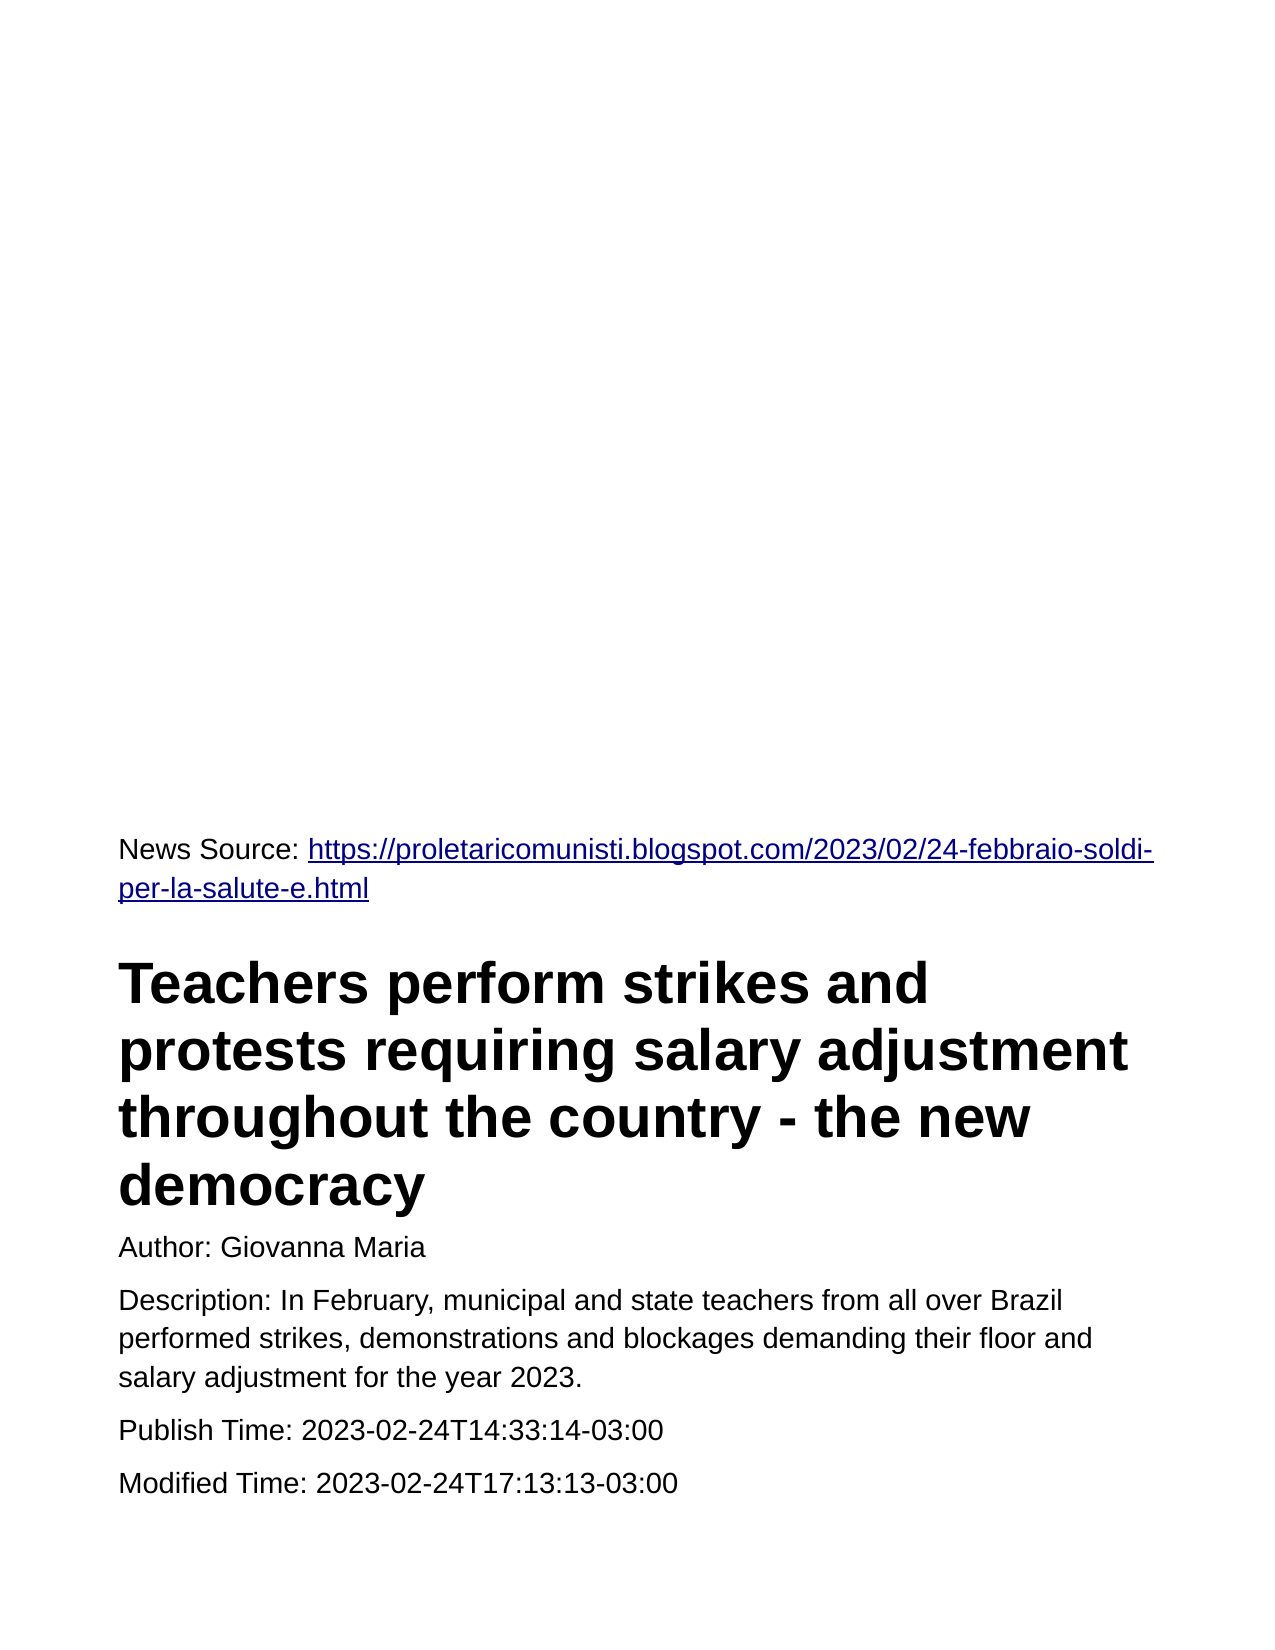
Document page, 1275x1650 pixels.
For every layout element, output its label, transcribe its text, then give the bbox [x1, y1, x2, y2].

subtitle Teachers perform strikes and protests requiring salary adjustment throughout the country - the new democracy [118, 949, 1157, 1217]
text Author: Giovanna Maria [118, 1230, 1157, 1263]
text Modified Time: 2023-02-24T17:13:13-03:00 [118, 1466, 1157, 1500]
text News Source: https://proletaricomunisti.blogspot.com/2023/02/24-febbraio-soldi-per-la-salute-e.html [118, 832, 1157, 904]
text Publish Time: 2023-02-24T14:33:14-03:00 [118, 1413, 1157, 1447]
text Description: In February, municipal and state teachers from all over Brazil performed strikes, demonstrations and blockages demanding their floor and salary adjustment for the year 2023. [118, 1283, 1157, 1394]
